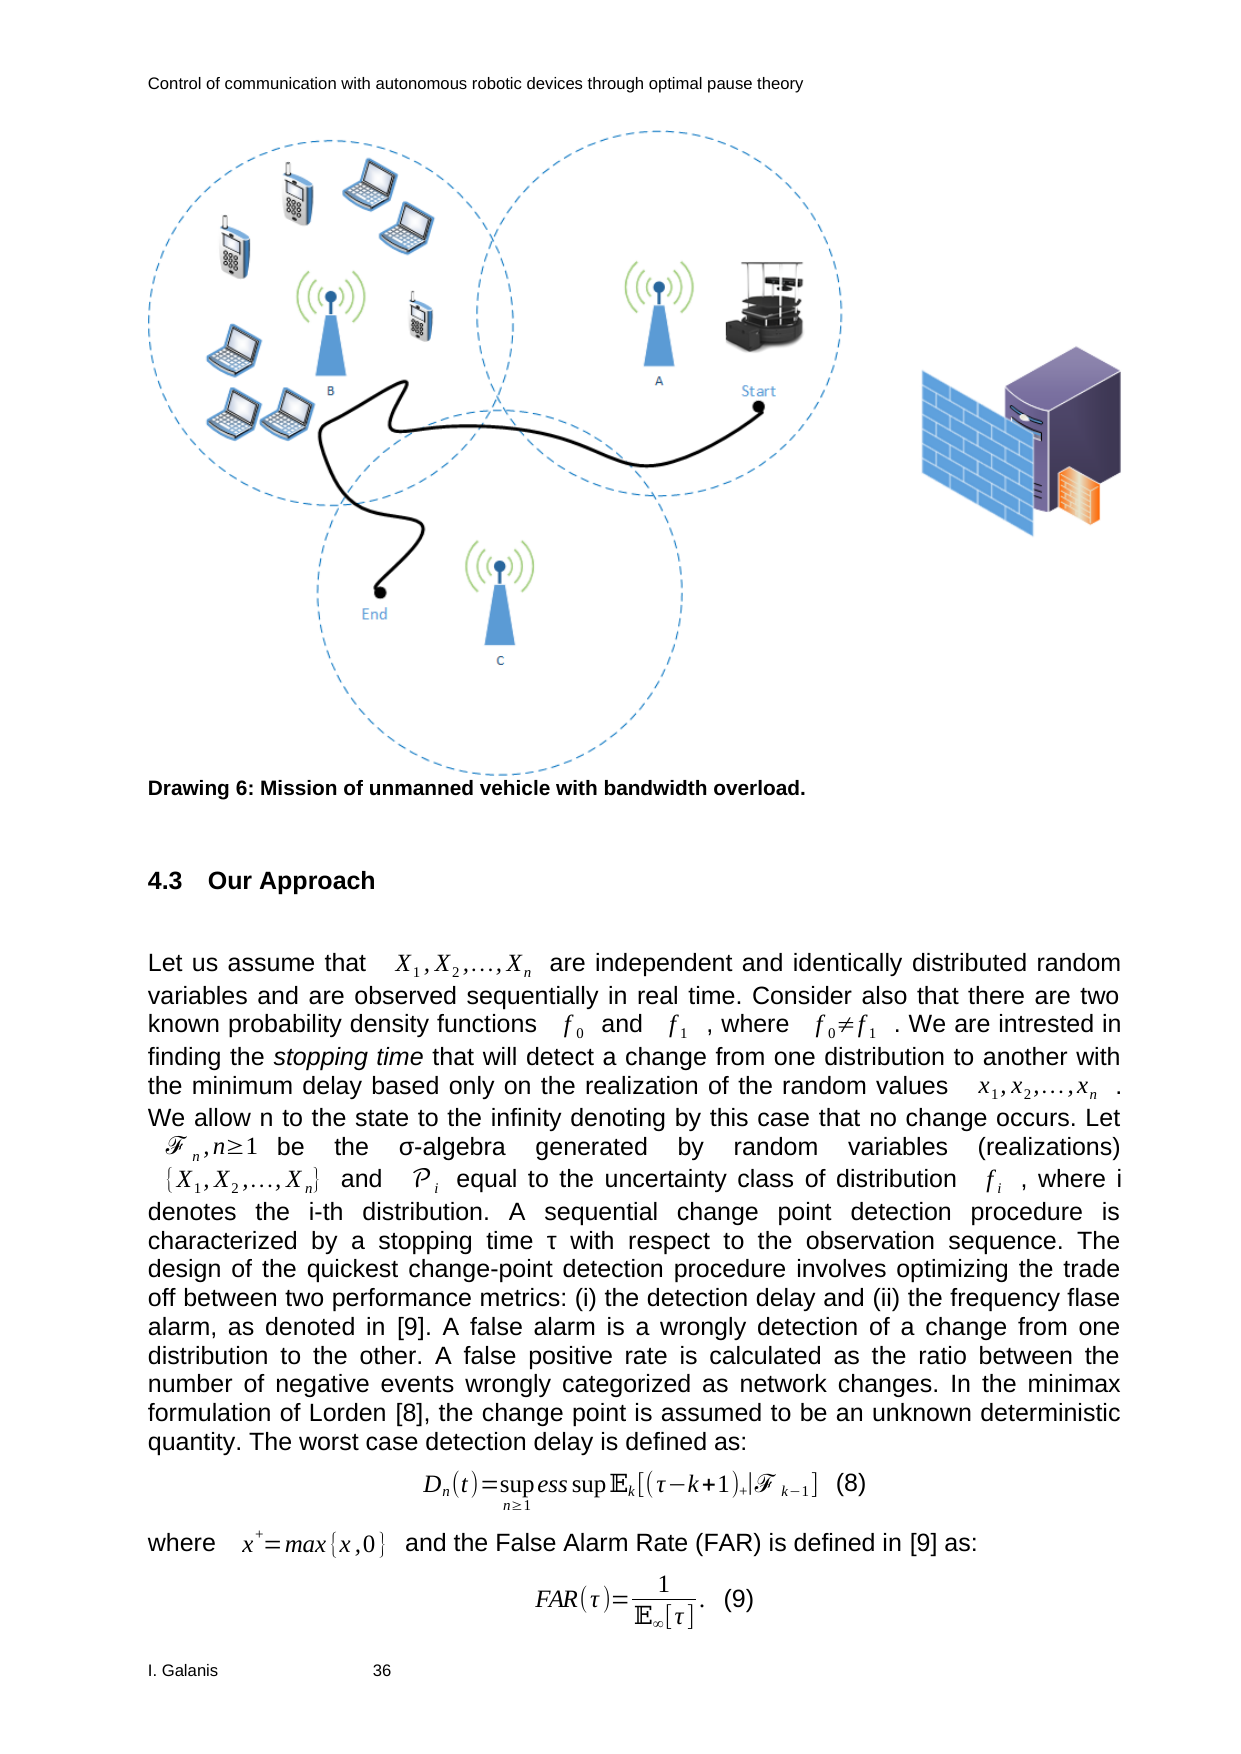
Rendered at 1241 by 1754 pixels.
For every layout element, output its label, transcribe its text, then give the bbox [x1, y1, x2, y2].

text (9) [148, 1571, 1122, 1631]
picture [147, 130, 1123, 776]
text where and the False Alarm Rate (FAR) is defined in [9]⁠ as: [148, 1526, 1122, 1558]
text (8) [148, 1468, 1122, 1513]
text Let us assume that are independent and identically distributed random variables and are observed sequentially in real time. Consider also that there are two known probability density functions and , where . We are intrested in finding the stopping time that will detect a change from one distribution to another with the minimum delay based only on the realization of the random values . We allow n to the state to the infinity denoting by this case that no change occurs. Let be the σ-algebra generated by random variables (realizations) and equal to the uncertainty class of distribution , where i denotes the i-th distribution. A sequential change point detection procedure is characterized by a stopping time τ with respect to the observation sequence. The design of the quickest change-point detection procedure involves optimizing the trade off between two performance metrics: (i) the detection delay and (ii) the frequency flase alarm, as denoted in [9]⁠. A false alarm is a wrongly detection of a change from one distribution to the other. A false positive rate is calculated as the ratio between the number of negative events wrongly categorized as network changes. In the minimax formulation of Lorden [8]⁠, the change point is assumed to be an unknown deterministic quantity. The worst case detection delay is defined as: [148, 948, 1122, 1456]
subtitle Our Approach [148, 866, 1122, 894]
text Drawing 6: Mission of unmanned vehicle with bandwidth overload. [148, 776, 1122, 799]
